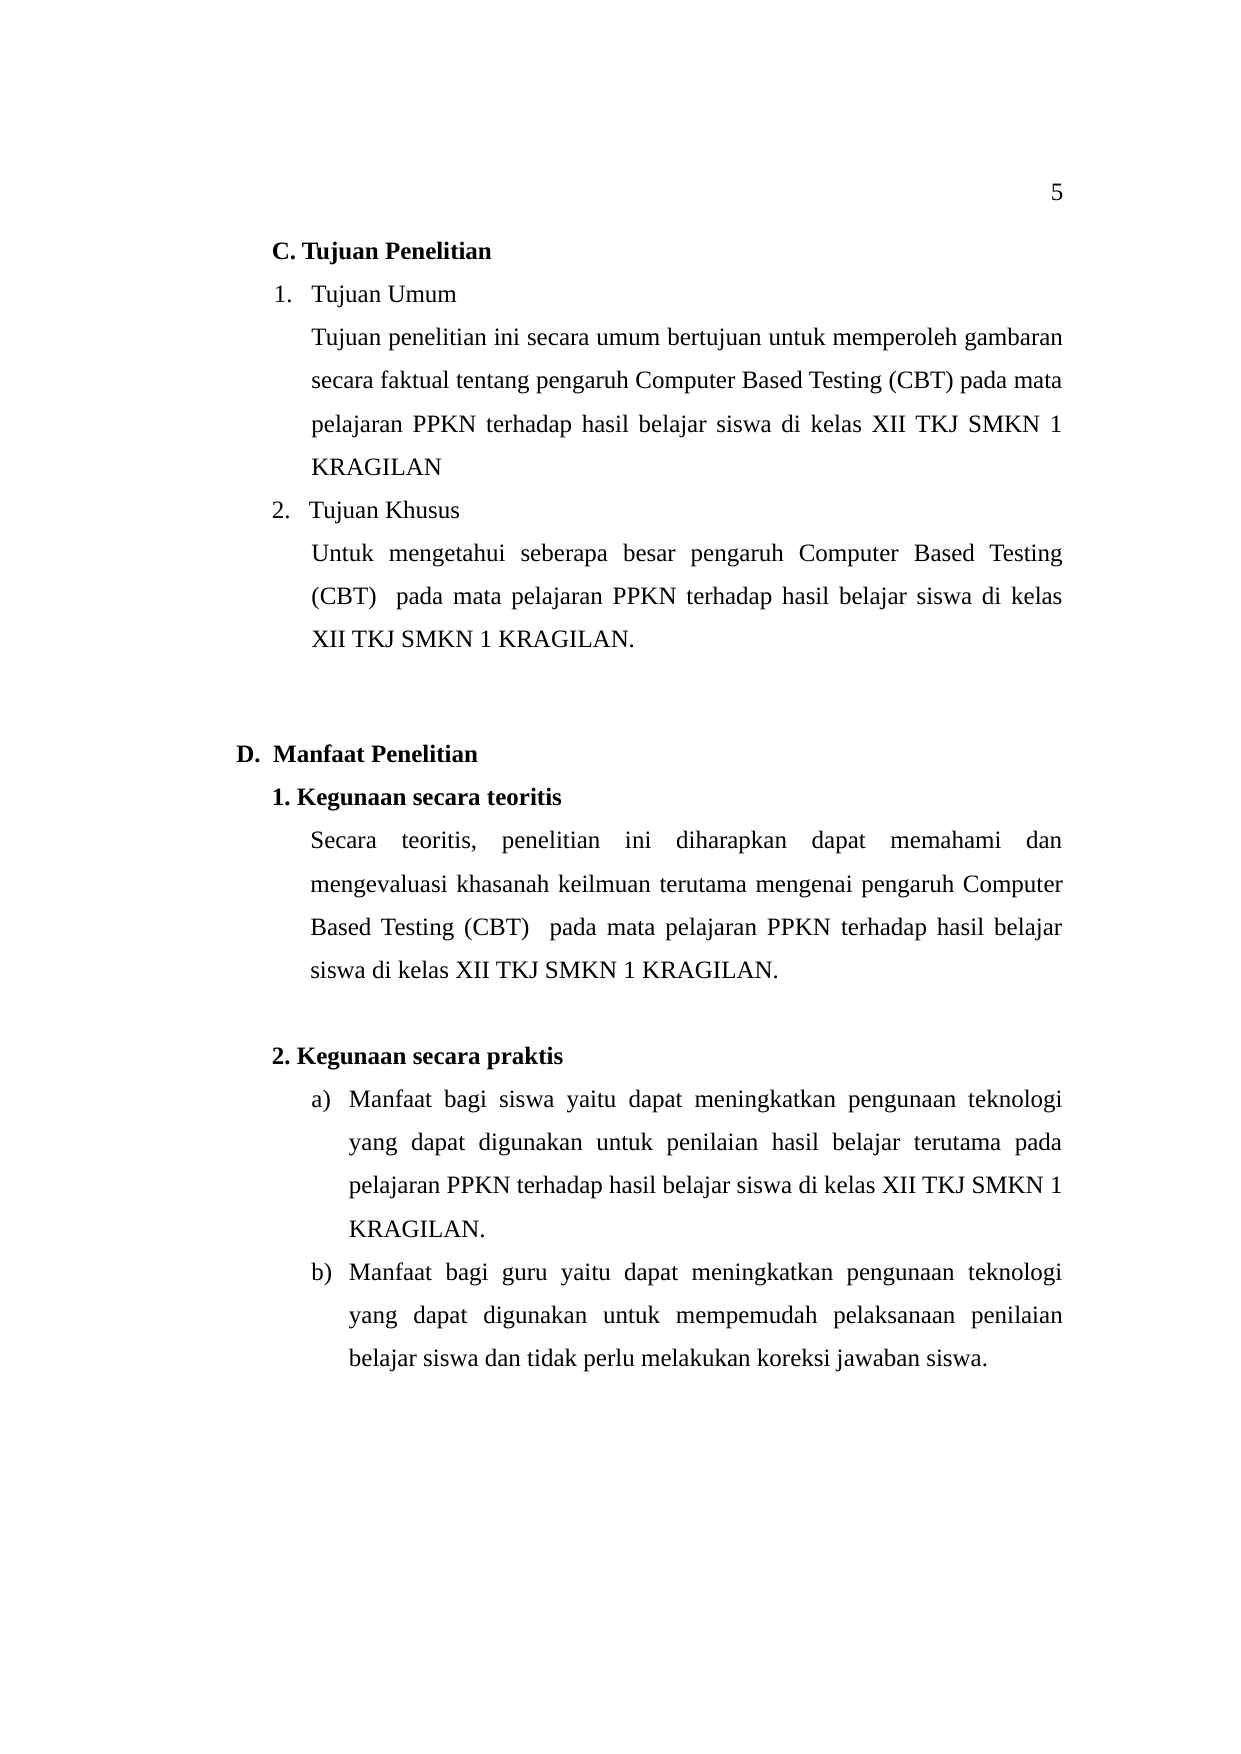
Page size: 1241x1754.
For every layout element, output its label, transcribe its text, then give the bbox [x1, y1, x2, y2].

text C. Tujuan Penelitian [272, 236, 1063, 265]
text 2. Kegunaan secara praktis [272, 1041, 1063, 1070]
list Tujuan penelitian ini secara umum bertujuan untuk memperoleh gambaran secara faktual tentang pengaruh Computer Based Testing (CBT) pada mata pelajaran PPKN terhadap hasil belajar siswa di kelas XII TKJ SMKN 1 KRAGILAN [274, 322, 1063, 481]
list Manfaat bagi guru yaitu dapat meningkatkan pengunaan teknologi yang dapat digunakan untuk mempemudah pelaksanaan penilaian belajar siswa dan tidak perlu melakukan koreksi jawaban siswa. [311, 1257, 1063, 1372]
list Manfaat bagi siswa yaitu dapat meningkatkan pengunaan teknologi yang dapat digunakan untuk penilaian hasil belajar terutama pada pelajaran PPKN terhadap hasil belajar siswa di kelas XII TKJ SMKN 1 KRAGILAN. [311, 1084, 1063, 1242]
list Tujuan Umum [274, 279, 1063, 308]
text 2. Tujuan Khusus [272, 495, 1063, 524]
text 1. Kegunaan secara teoritis [272, 782, 1063, 811]
list Untuk mengetahui seberapa besar pengaruh Computer Based Testing (CBT) pada mata pelajaran PPKN terhadap hasil belajar siswa di kelas XII TKJ SMKN 1 KRAGILAN. [274, 538, 1063, 653]
text Secara teoritis, penelitian ini diharapkan dapat memahami dan mengevaluasi khasanah keilmuan terutama mengenai pengaruh Computer Based Testing (CBT) pada mata pelajaran PPKN terhadap hasil belajar siswa di kelas XII TKJ SMKN 1 KRAGILAN. [310, 826, 1063, 984]
text D. Manfaat Penelitian [236, 739, 1063, 768]
